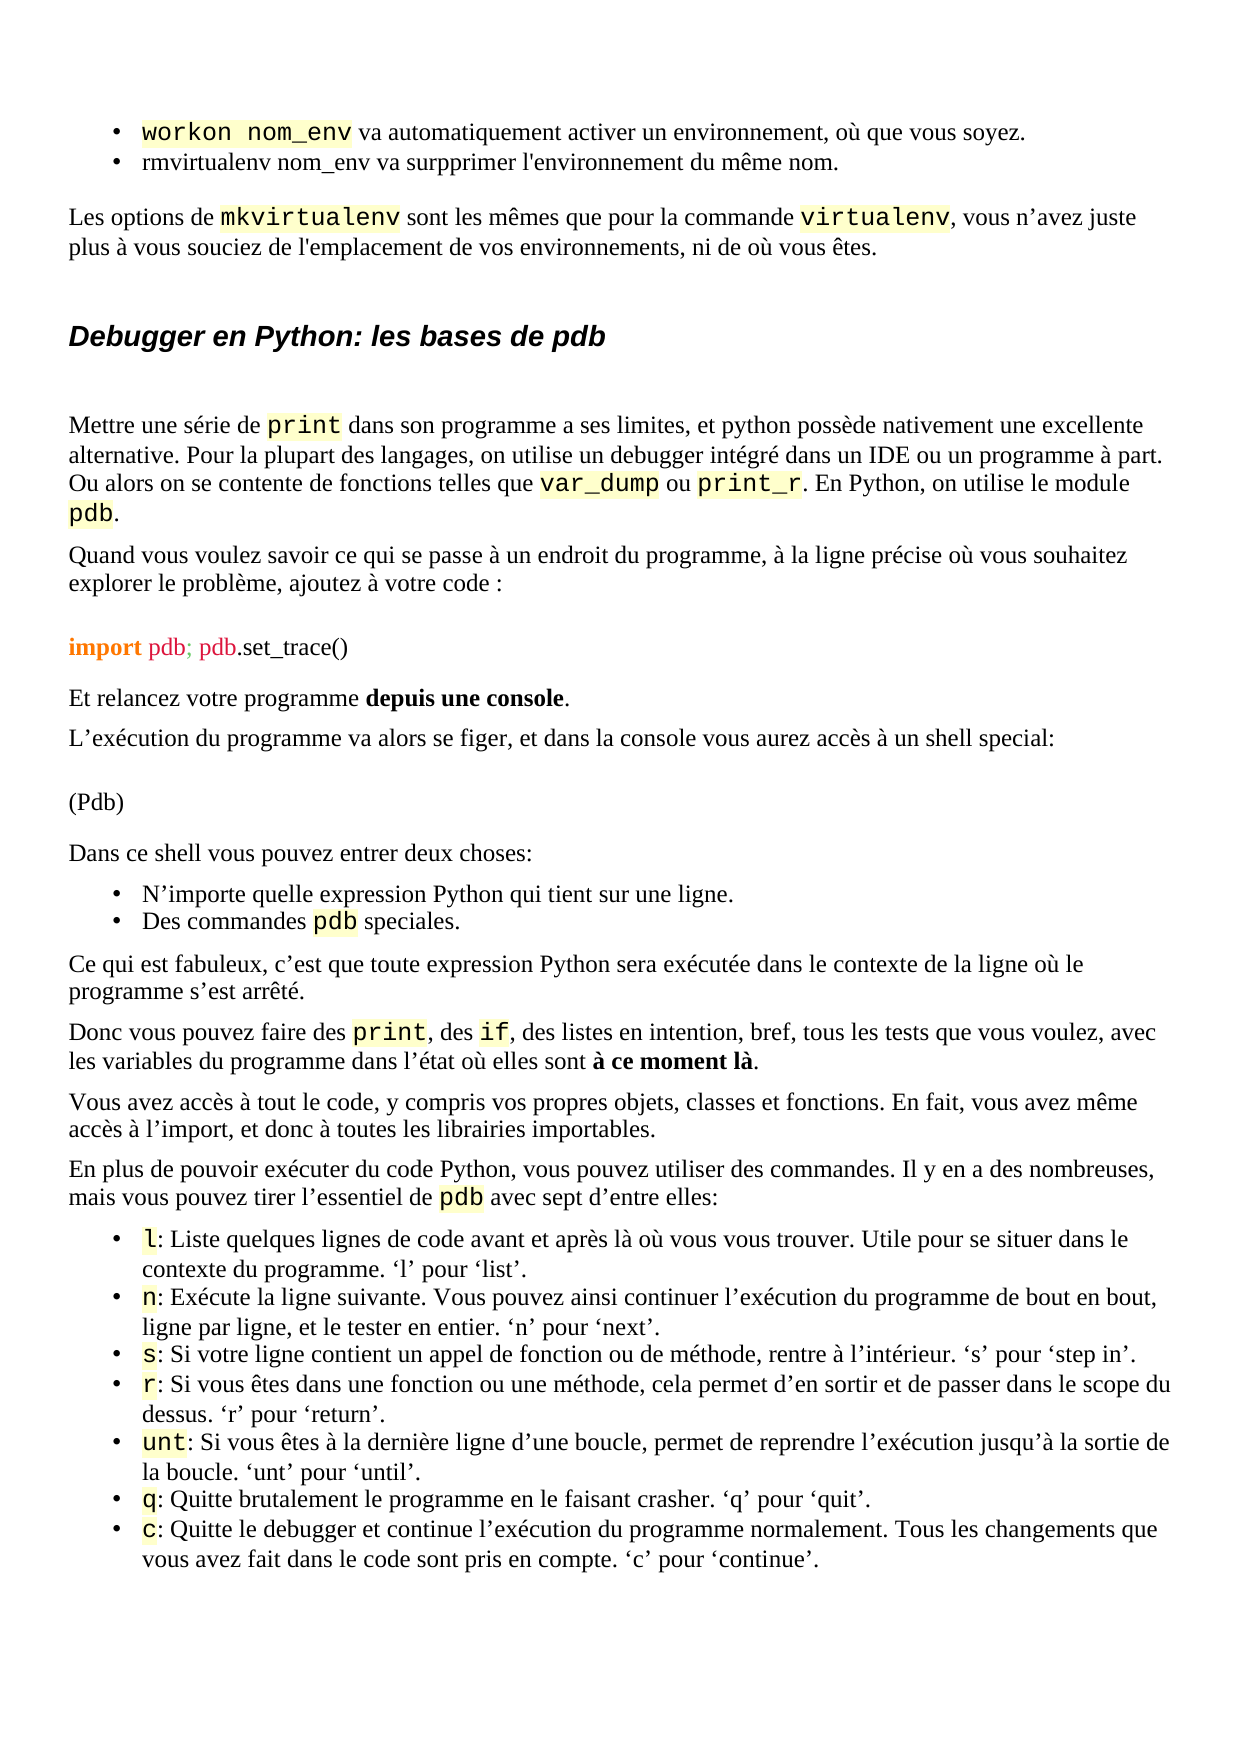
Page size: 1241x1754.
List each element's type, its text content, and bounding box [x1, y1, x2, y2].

list rmvirtualenv nom_env va surpprimer l'environnement du même nom. [112, 148, 1177, 176]
text Quand vous voulez savoir ce qui se passe à un endroit du programme, à la ligne précise où vous souhaitez explorer le problème, ajoutez à votre code : [68, 541, 1177, 597]
list l: Liste quelques lignes de code avant et après là où vous vous trouver. Utile pour se situer dans le contexte du programme. ‘l’ pour ‘list’. [112, 1226, 1177, 1283]
list workon nom_env va automatiquement activer un environnement, où que vous soyez. [112, 118, 1177, 148]
text Dans ce shell vous pouvez entrer deux choses: [68, 839, 1177, 867]
text Ce qui est fabuleux, c’est que toute expression Python sera exécutée dans le contexte de la ligne où le programme s’est arrêté. [68, 950, 1177, 1005]
list Des commandes pdb speciales. [112, 907, 1177, 937]
text (Pdb) [68, 788, 1177, 816]
text import pdb; pdb.set_trace() [68, 633, 1177, 660]
text Vous avez accès à tout le code, y compris vos propres objets, classes et fonctions. En fait, vous avez même accès à l’import, et donc à toutes les librairies importables. [68, 1088, 1177, 1143]
text Les options de mkvirtualenv sont les mêmes que pour la commande virtualenv, vous n’avez juste plus à vous souciez de l'emplacement de vos environnements, ni de où vous êtes. [68, 203, 1177, 261]
list r: Si vous êtes dans une fonction ou une méthode, cela permet d’en sortir et de passer dans le scope du dessus. ‘r’ pour ‘return’. [112, 1370, 1177, 1428]
text Et relancez votre programme depuis une console. [68, 684, 1177, 712]
list N’importe quelle expression Python qui tient sur une ligne. [112, 880, 1177, 907]
list q: Quitte brutalement le programme en le faisant crasher. ‘q’ pour ‘quit’. [112, 1485, 1177, 1515]
list unt: Si vous êtes à la dernière ligne d’une boucle, permet de reprendre l’exécution jusqu’à la sortie de la boucle. ‘unt’ pour ‘until’. [112, 1428, 1177, 1485]
list c: Quitte le debugger et continue l’exécution du programme normalement. Tous les changements que vous avez fait dans le code sont pris en compte. ‘c’ pour ‘continue’. [112, 1515, 1177, 1573]
text En plus de pouvoir exécuter du code Python, vous pouvez utiliser des commandes. Il y en a des nombreuses, mais vous pouvez tirer l’essentiel de pdb avec sept d’entre elles: [68, 1156, 1177, 1213]
text Mettre une série de print dans son programme a ses limites, et python possède nativement une excellente alternative. Pour la plupart des langages, on utilise un debugger intégré dans un IDE ou un programme à part. Ou alors on se contente de fonctions telles que var_dump ou print_r. En Python, on utilise le module pdb. [68, 412, 1177, 529]
subtitle Debugger en Python: les bases de pdb [68, 320, 1177, 352]
text L’exécution du programme va alors se figer, et dans la console vous aurez accès à un shell special: [68, 724, 1177, 752]
text Donc vous pouvez faire des print, des if, des listes en intention, bref, tous les tests que vous voulez, avec les variables du programme dans l’état où elles sont à ce moment là. [68, 1018, 1177, 1075]
list s: Si votre ligne contient un appel de fonction ou de méthode, rentre à l’intérieur. ‘s’ pour ‘step in’. [112, 1341, 1177, 1370]
list n: Exécute la ligne suivante. Vous pouvez ainsi continuer l’exécution du programme de bout en bout, ligne par ligne, et le tester en entier. ‘n’ pour ‘next’. [112, 1283, 1177, 1341]
